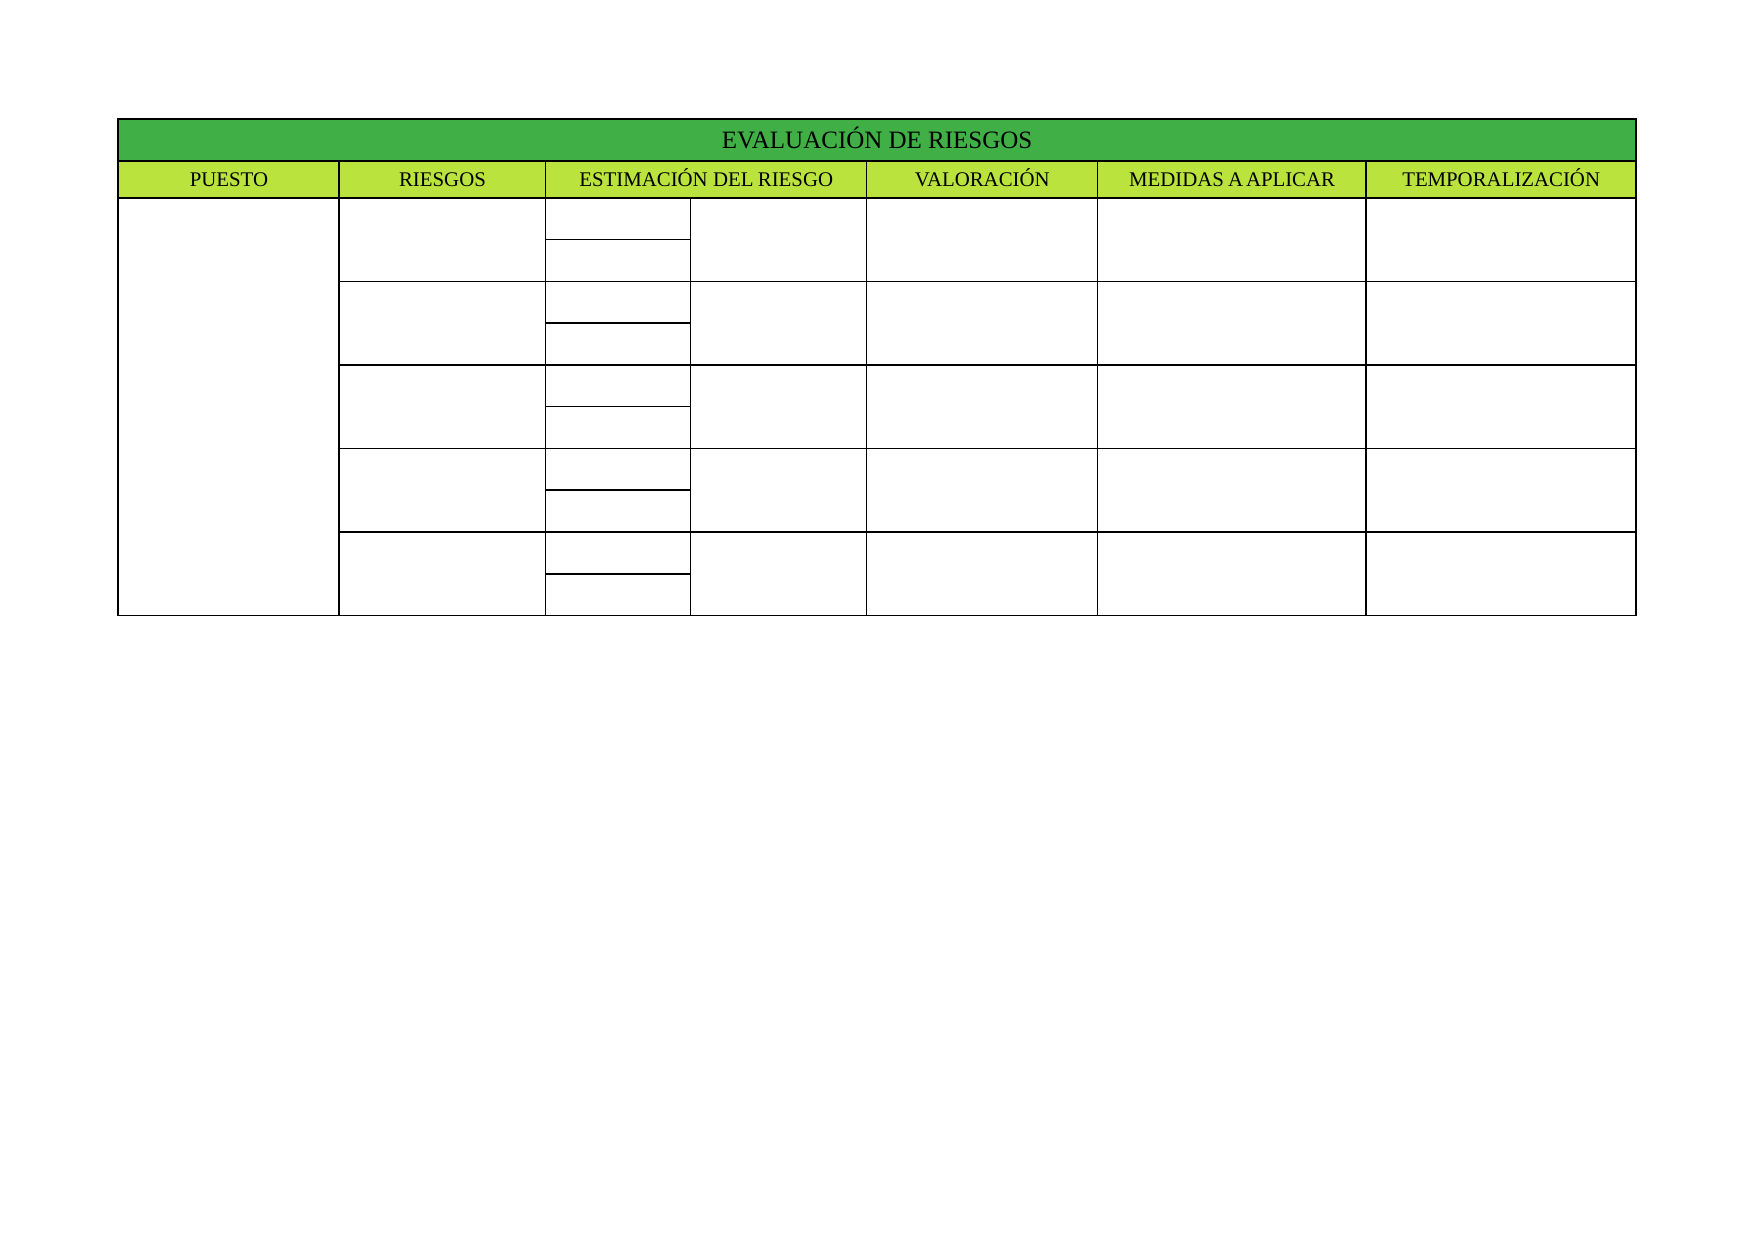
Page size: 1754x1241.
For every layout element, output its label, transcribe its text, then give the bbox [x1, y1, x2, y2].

table_cell PUESTO [119, 162, 338, 197]
table_cell [546, 199, 690, 239]
table_cell [1098, 199, 1365, 281]
table_header EVALUACIÓN DE RIESGOS [119, 120, 1635, 160]
table_cell [1098, 366, 1365, 448]
table_cell [340, 199, 545, 281]
table_cell [867, 533, 1097, 615]
table_cell [691, 449, 866, 531]
table_cell [1367, 282, 1635, 364]
table_cell [546, 533, 690, 573]
table_cell VALORACIÓN [867, 162, 1097, 197]
table_cell [1367, 366, 1635, 448]
table_cell [546, 366, 690, 406]
table_cell [1367, 199, 1635, 281]
table_cell [340, 366, 545, 448]
table_cell [691, 282, 866, 364]
table_cell [1367, 449, 1635, 531]
table_cell TEMPORALIZACIÓN [1367, 162, 1635, 197]
table_cell [546, 575, 690, 615]
table_cell [546, 491, 690, 531]
table_cell ESTIMACIÓN DEL RIESGO [546, 162, 866, 197]
table_cell RIESGOS [340, 162, 545, 197]
table_cell [691, 366, 866, 448]
table_cell [691, 199, 866, 281]
table_cell [1098, 533, 1365, 615]
table_cell [1367, 533, 1635, 615]
table_cell [340, 282, 545, 364]
table_cell [691, 533, 866, 615]
table_cell [867, 366, 1097, 448]
table_cell [546, 449, 690, 489]
table_cell [546, 282, 690, 322]
table_cell [867, 449, 1097, 531]
table_cell [340, 533, 545, 615]
table_cell [340, 449, 545, 531]
table_cell [546, 324, 690, 364]
table_cell [546, 407, 690, 448]
table_cell [119, 199, 338, 615]
table_cell [546, 240, 690, 281]
table_cell [1098, 449, 1365, 531]
table_cell [867, 199, 1097, 281]
table_cell [1098, 282, 1365, 364]
table_cell [867, 282, 1097, 364]
table_cell MEDIDAS A APLICAR [1098, 162, 1365, 197]
